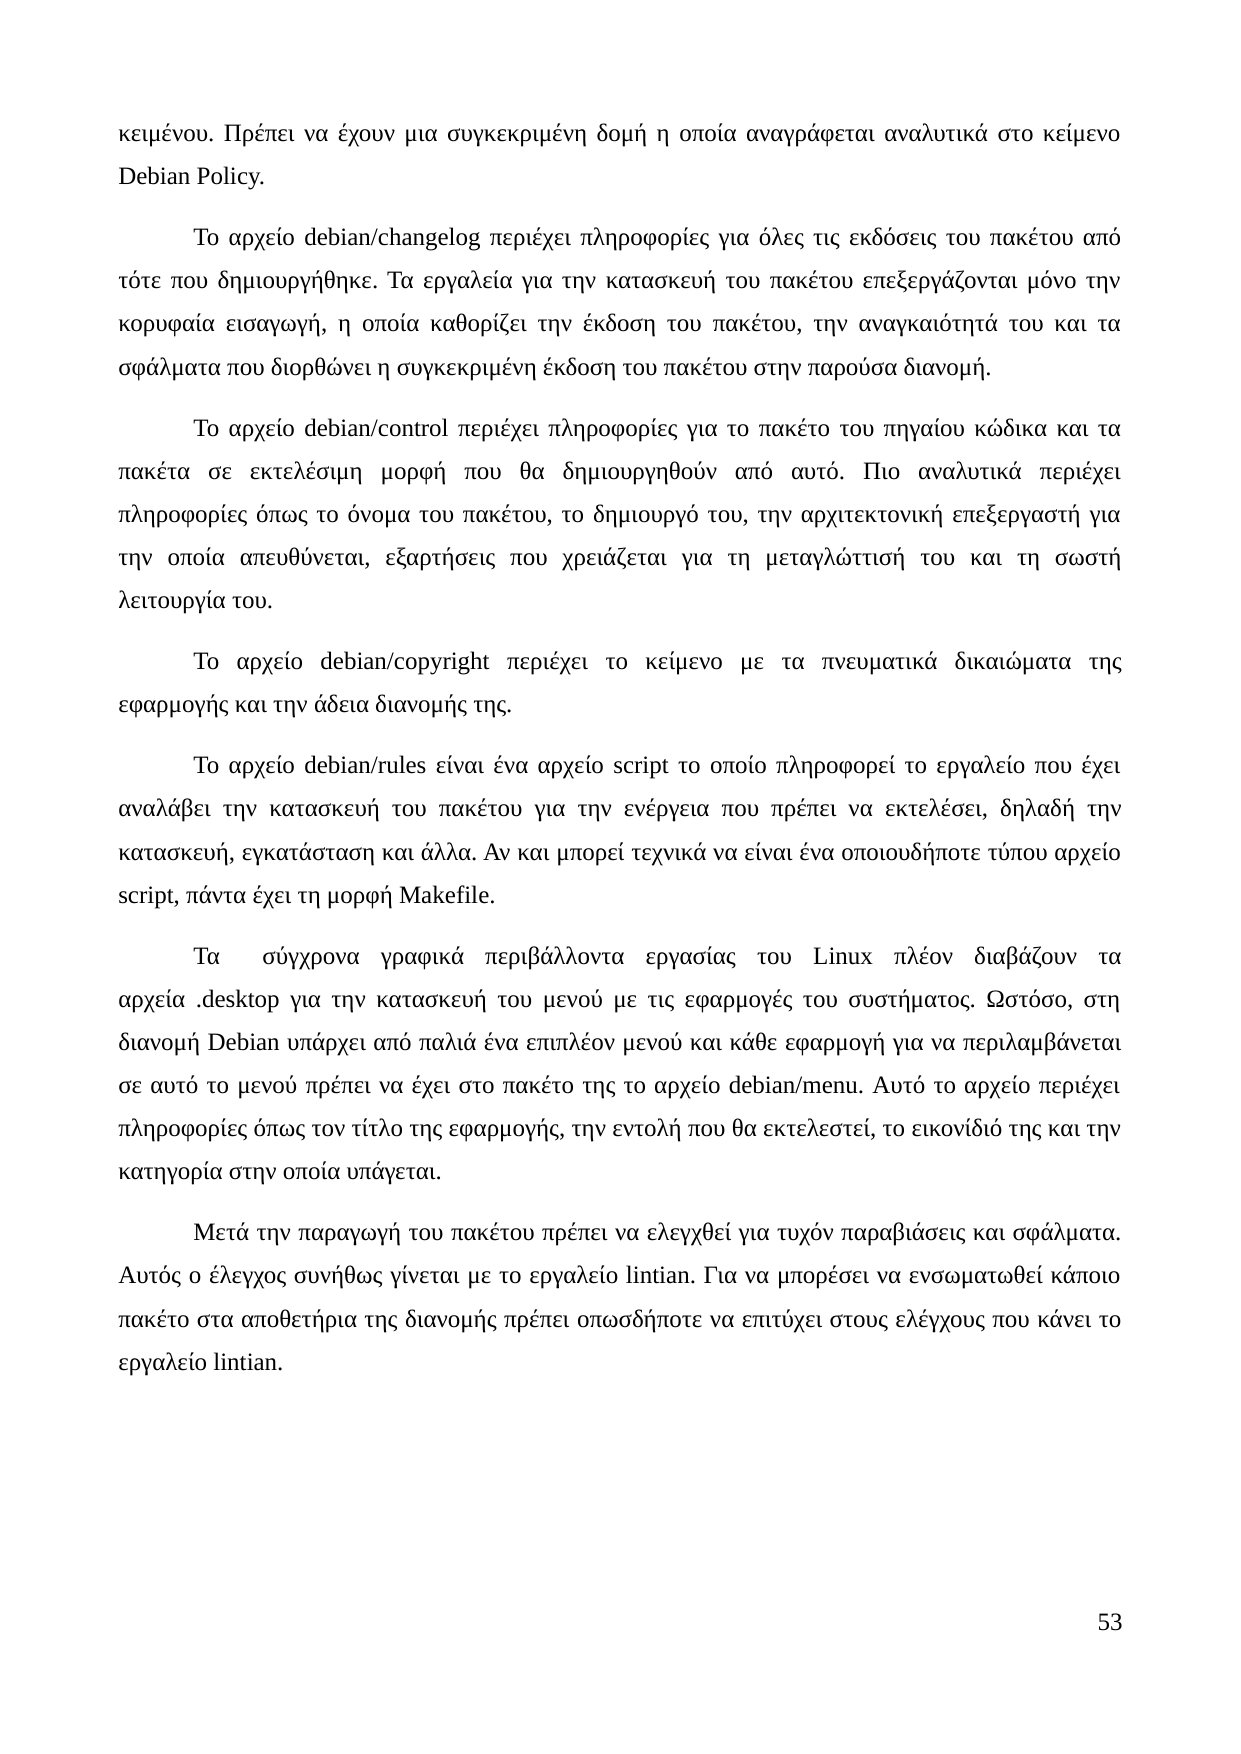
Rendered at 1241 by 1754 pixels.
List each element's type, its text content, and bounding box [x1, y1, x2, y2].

text κειμένου. Πρέπει να έχουν μια συγκεκριμένη δομή η οποία αναγράφεται αναλυτικά στο κείμενο Debian Policy. [118, 118, 1122, 190]
text Το αρχείο debian/control περιέχει πληροφορίες για το πακέτο του πηγαίου κώδικα και τα πακέτα σε εκτελέσιμη μορφή που θα δημιουργηθούν από αυτό. Πιο αναλυτικά περιέχει πληροφορίες όπως το όνομα του πακέτου, το δημιουργό του, την αρχιτεκτονική επεξεργαστή για την οποία απευθύνεται, εξαρτήσεις που χρειάζεται για τη μεταγλώττισή του και τη σωστή λειτουργία του. [118, 413, 1122, 614]
text Το αρχείο debian/copyright περιέχει το κείμενο με τα πνευματικά δικαιώματα της εφαρμογής και την άδεια διανομής της. [118, 646, 1122, 718]
text Τα σύγχρονα γραφικά περιβάλλοντα εργασίας του Linux πλέον διαβάζουν τα αρχεία .desktop για την κατασκευή του μενού με τις εφαρμογές του συστήματος. Ωστόσο, στη διανομή Debian υπάρχει από παλιά ένα επιπλέον μενού και κάθε εφαρμογή για να περιλαμβάνεται σε αυτό το μενού πρέπει να έχει στο πακέτο της το αρχείο debian/menu. Αυτό το αρχείο περιέχει πληροφορίες όπως τον τίτλο της εφαρμογής, την εντολή που θα εκτελεστεί, το εικονίδιό της και την κατηγορία στην οποία υπάγεται. [118, 941, 1122, 1185]
text Το αρχείο debian/changelog περιέχει πληροφορίες για όλες τις εκδόσεις του πακέτου από τότε που δημιουργήθηκε. Τα εργαλεία για την κατασκευή του πακέτου επεξεργάζονται μόνο την κορυφαία εισαγωγή, η οποία καθορίζει την έκδοση του πακέτου, την αναγκαιότητά του και τα σφάλματα που διορθώνει η συγκεκριμένη έκδοση του πακέτου στην παρούσα διανομή. [118, 222, 1122, 380]
text Το αρχείο debian/rules είναι ένα αρχείο script το οποίο πληροφορεί το εργαλείο που έχει αναλάβει την κατασκευή του πακέτου για την ενέργεια που πρέπει να εκτελέσει, δηλαδή την κατασκευή, εγκατάσταση και άλλα. Αν και μπορεί τεχνικά να είναι ένα οποιουδήποτε τύπου αρχείο script, πάντα έχει τη μορφή Makefile. [118, 750, 1122, 908]
text Μετά την παραγωγή του πακέτου πρέπει να ελεγχθεί για τυχόν παραβιάσεις και σφάλματα. Αυτός ο έλεγχος συνήθως γίνεται με το εργαλείο lintian. Για να μπορέσει να ενσωματωθεί κάποιο πακέτο στα αποθετήρια της διανομής πρέπει οπωσδήποτε να επιτύχει στους ελέγχους που κάνει το εργαλείο lintian. [118, 1217, 1122, 1376]
